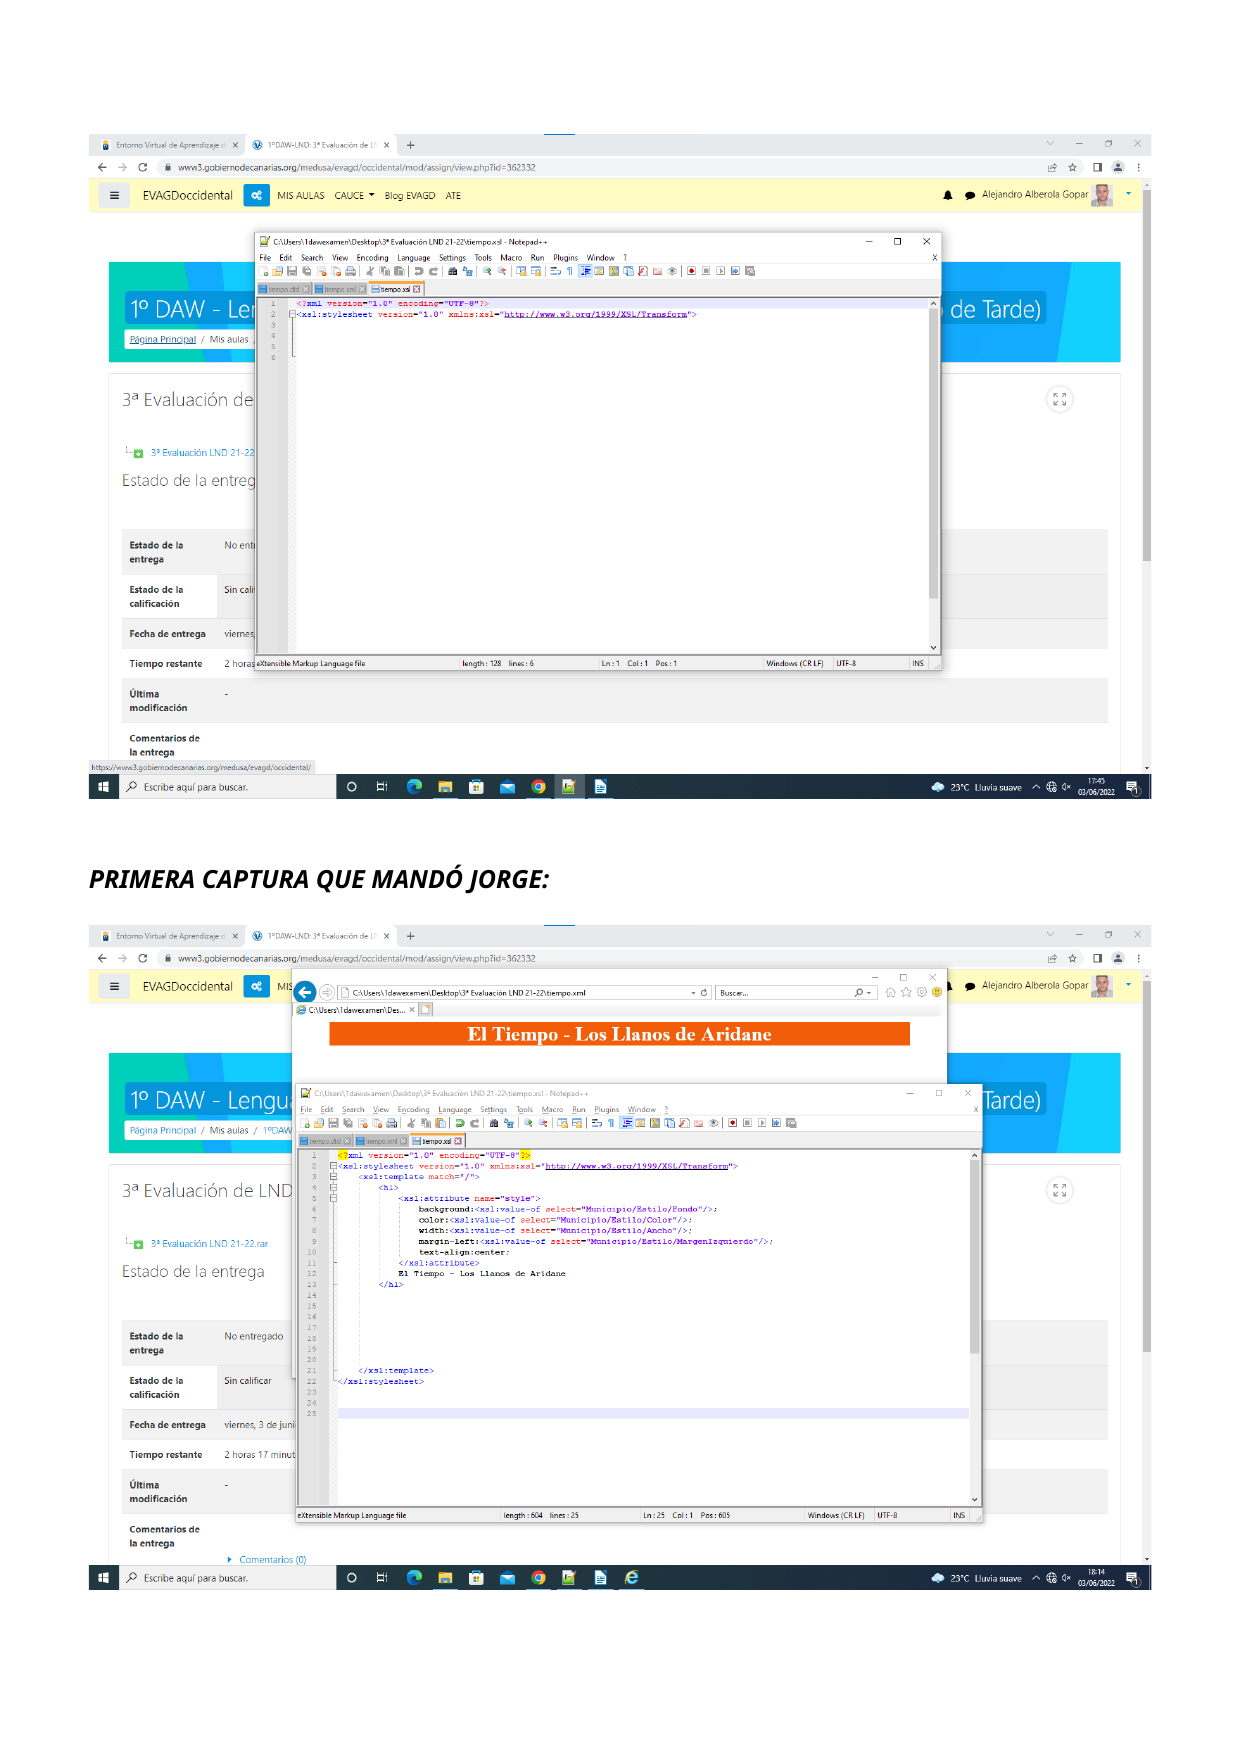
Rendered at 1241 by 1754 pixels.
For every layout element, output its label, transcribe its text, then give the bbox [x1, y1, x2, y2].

picture [88, 134, 1152, 799]
text PRIMERA CAPTURA QUE MANDÓ JORGE: [89, 862, 1152, 896]
picture [88, 925, 1152, 1590]
